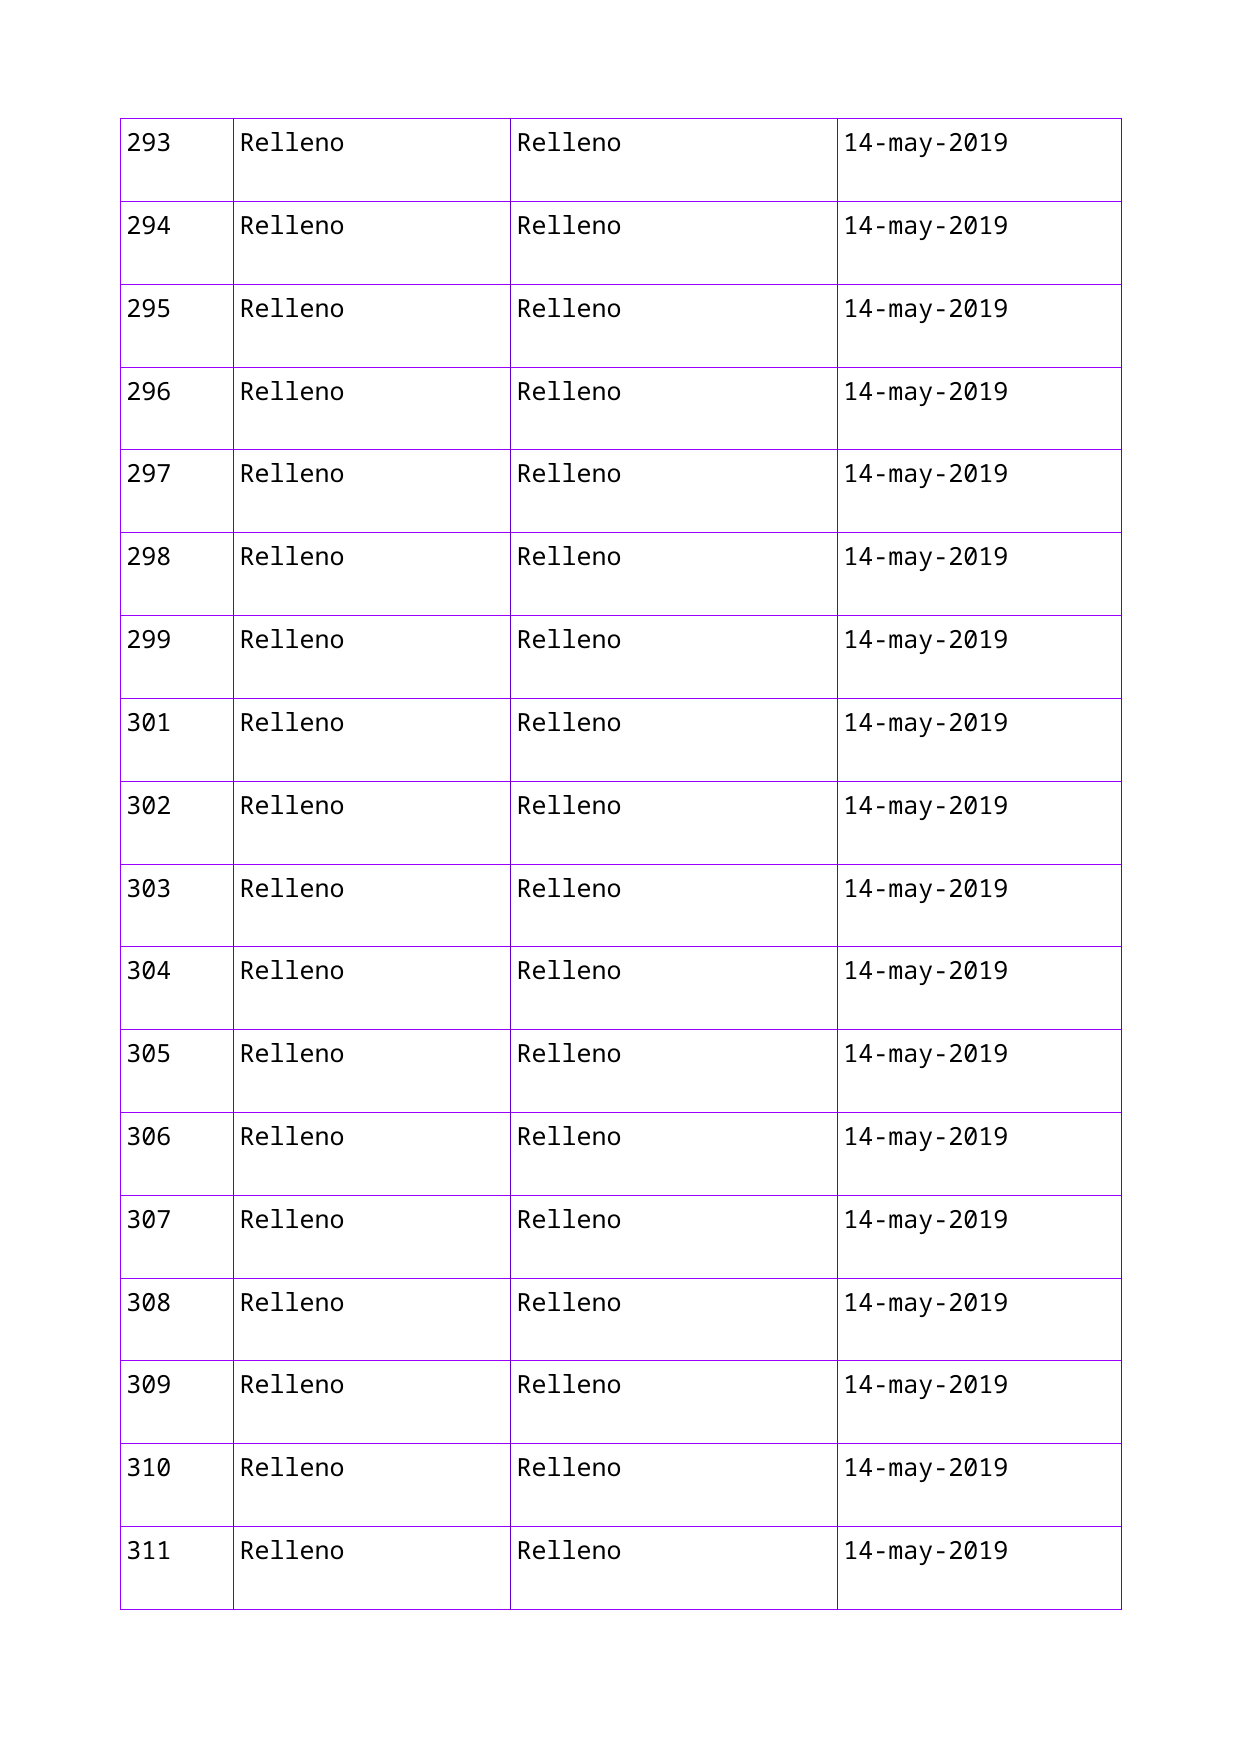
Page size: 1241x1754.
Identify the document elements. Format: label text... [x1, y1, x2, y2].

table_cell Relleno [234, 616, 510, 698]
table_cell Relleno [234, 450, 510, 532]
table_cell Relleno [511, 450, 837, 532]
table_cell 14-may-2019 [838, 1279, 1121, 1360]
table_cell Relleno [234, 202, 510, 284]
table_cell Relleno [511, 1527, 837, 1609]
table_cell [1122, 1029, 1130, 1112]
table_cell 302 [121, 782, 233, 863]
table_cell [1122, 532, 1130, 615]
table_cell Relleno [511, 782, 837, 863]
table_cell Relleno [511, 119, 837, 201]
table_cell Relleno [234, 865, 510, 946]
table_cell 14-may-2019 [838, 119, 1121, 201]
table_cell Relleno [511, 533, 837, 615]
table_cell Relleno [511, 285, 837, 367]
table_cell [1122, 1443, 1130, 1526]
table_cell Relleno [511, 368, 837, 449]
table_cell 14-may-2019 [838, 616, 1121, 698]
table_cell Relleno [234, 1527, 510, 1609]
table_cell [1122, 201, 1130, 284]
table_cell [1122, 1112, 1130, 1195]
table_cell Relleno [234, 119, 510, 201]
table_cell 14-may-2019 [838, 285, 1121, 367]
table_cell 14-may-2019 [838, 782, 1121, 863]
table_cell 307 [121, 1196, 233, 1277]
table_cell [1122, 781, 1130, 863]
table_cell Relleno [234, 1030, 510, 1112]
table_cell 303 [121, 865, 233, 946]
table_cell Relleno [511, 1113, 837, 1195]
table_cell [1122, 367, 1130, 449]
table_cell [1122, 1278, 1130, 1360]
table_cell 309 [121, 1361, 233, 1443]
table_cell Relleno [511, 1030, 837, 1112]
table_cell Relleno [234, 1361, 510, 1443]
table_cell 298 [121, 533, 233, 615]
table_cell 14-may-2019 [838, 202, 1121, 284]
table_cell [1122, 698, 1130, 781]
table_cell Relleno [511, 202, 837, 284]
table_cell 306 [121, 1113, 233, 1195]
table_cell Relleno [234, 368, 510, 449]
table_cell Relleno [511, 1361, 837, 1443]
table_cell 14-may-2019 [838, 368, 1121, 449]
table_cell 305 [121, 1030, 233, 1112]
table_cell Relleno [511, 616, 837, 698]
table_cell Relleno [234, 533, 510, 615]
table_cell 14-may-2019 [838, 450, 1121, 532]
table_cell 308 [121, 1279, 233, 1360]
table_cell 14-may-2019 [838, 1361, 1121, 1443]
table_cell Relleno [511, 1279, 837, 1360]
table_cell 311 [121, 1527, 233, 1609]
table_cell [1122, 284, 1130, 367]
table_cell Relleno [511, 1196, 837, 1277]
table_cell 14-may-2019 [838, 1030, 1121, 1112]
table_cell Relleno [234, 1196, 510, 1277]
table_cell [1122, 449, 1130, 532]
table_cell Relleno [234, 1113, 510, 1195]
table_cell 301 [121, 699, 233, 781]
table_cell 293 [121, 119, 233, 201]
table_cell [1122, 1526, 1130, 1609]
table_cell [1122, 118, 1130, 201]
table_cell Relleno [234, 699, 510, 781]
table_cell Relleno [511, 865, 837, 946]
table_cell [1122, 1195, 1130, 1277]
table_cell Relleno [234, 285, 510, 367]
table_cell 296 [121, 368, 233, 449]
table_cell [1122, 946, 1130, 1029]
table_cell Relleno [234, 1444, 510, 1526]
table_cell 295 [121, 285, 233, 367]
table_cell Relleno [234, 1279, 510, 1360]
table_cell 14-may-2019 [838, 1196, 1121, 1277]
table_cell Relleno [511, 1444, 837, 1526]
table_cell [1122, 615, 1130, 698]
table_cell 310 [121, 1444, 233, 1526]
table_cell Relleno [234, 782, 510, 863]
table_cell 14-may-2019 [838, 1444, 1121, 1526]
table_cell 14-may-2019 [838, 947, 1121, 1029]
table_cell Relleno [511, 699, 837, 781]
table_cell 14-may-2019 [838, 1527, 1121, 1609]
table_cell 14-may-2019 [838, 533, 1121, 615]
table_cell 297 [121, 450, 233, 532]
table_cell 294 [121, 202, 233, 284]
table_cell 299 [121, 616, 233, 698]
table_cell Relleno [234, 947, 510, 1029]
table_cell Relleno [511, 947, 837, 1029]
table_cell 14-may-2019 [838, 865, 1121, 946]
table_cell [1122, 1360, 1130, 1443]
table_cell 304 [121, 947, 233, 1029]
table_cell 14-may-2019 [838, 699, 1121, 781]
table_cell 14-may-2019 [838, 1113, 1121, 1195]
table_cell [1122, 864, 1130, 946]
